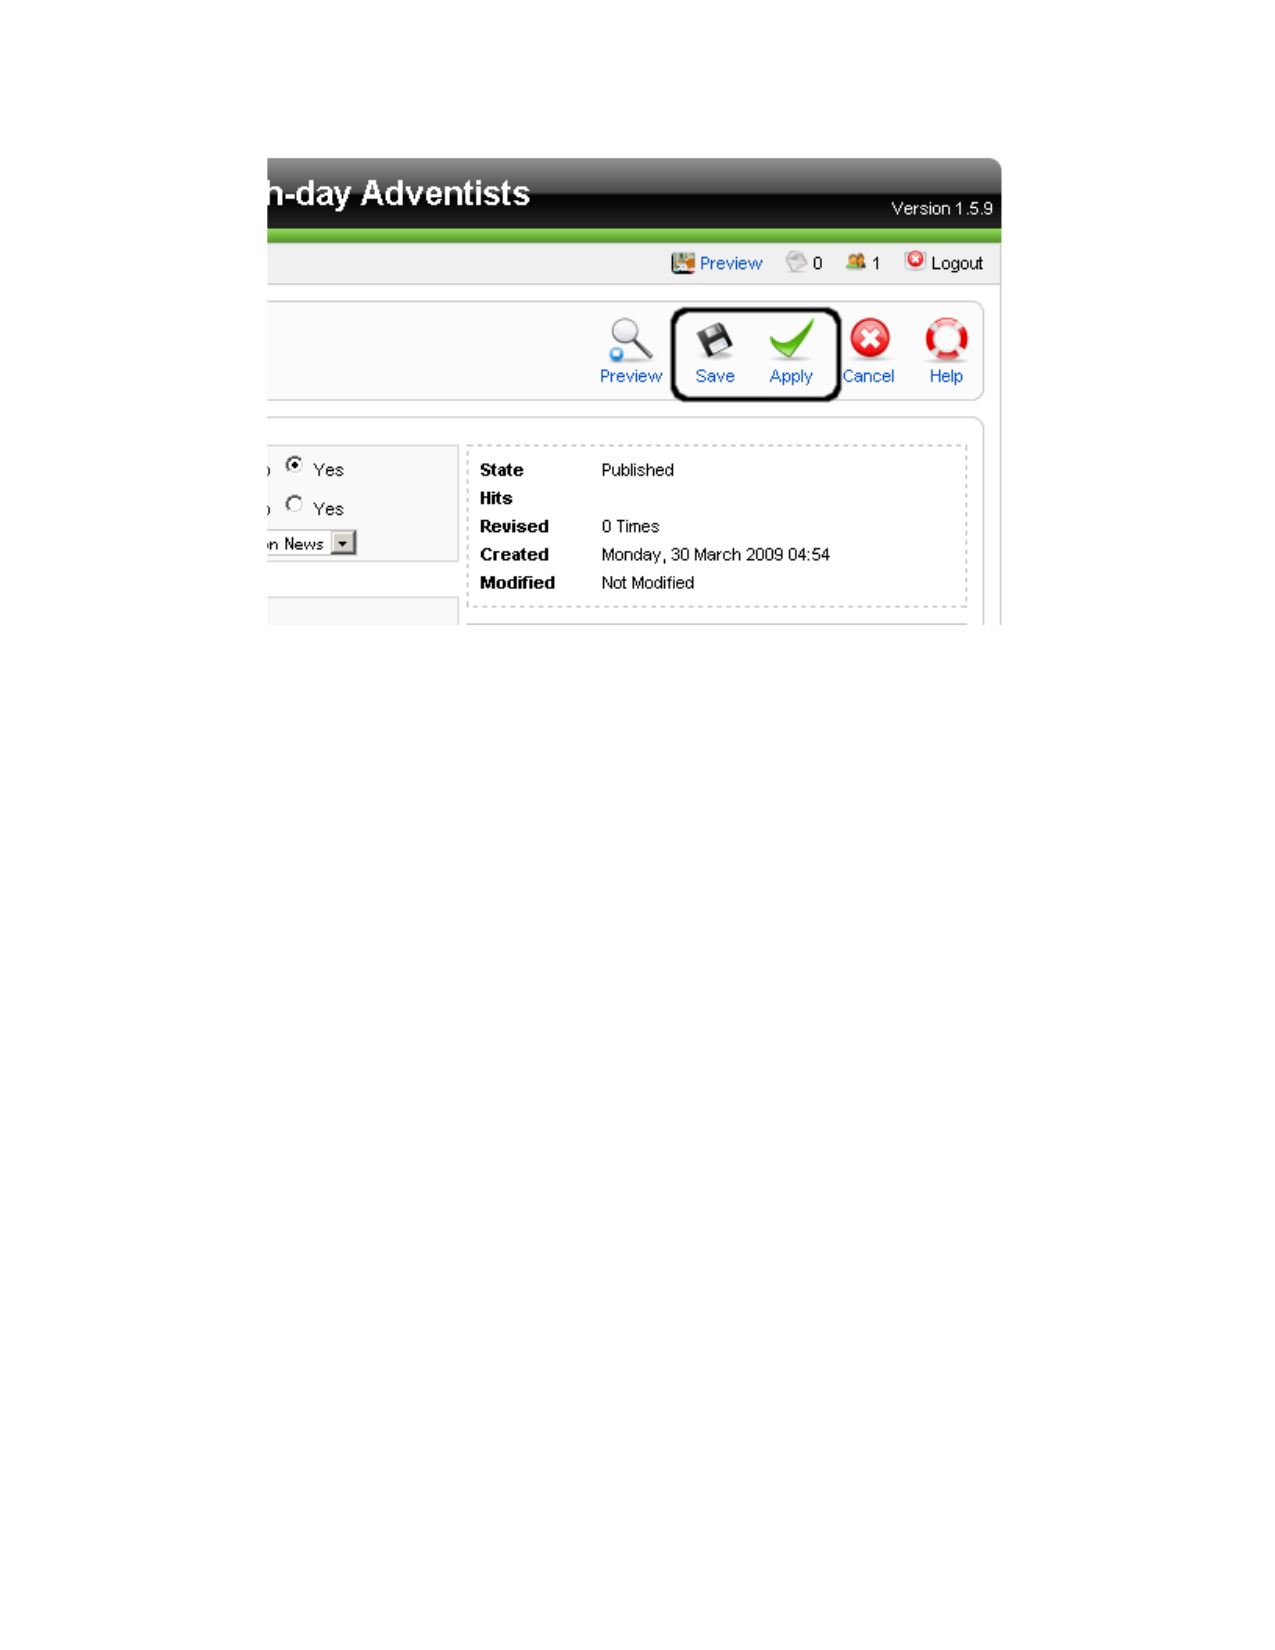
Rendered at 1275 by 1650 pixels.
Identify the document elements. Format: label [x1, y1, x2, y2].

picture [267, 150, 1008, 625]
